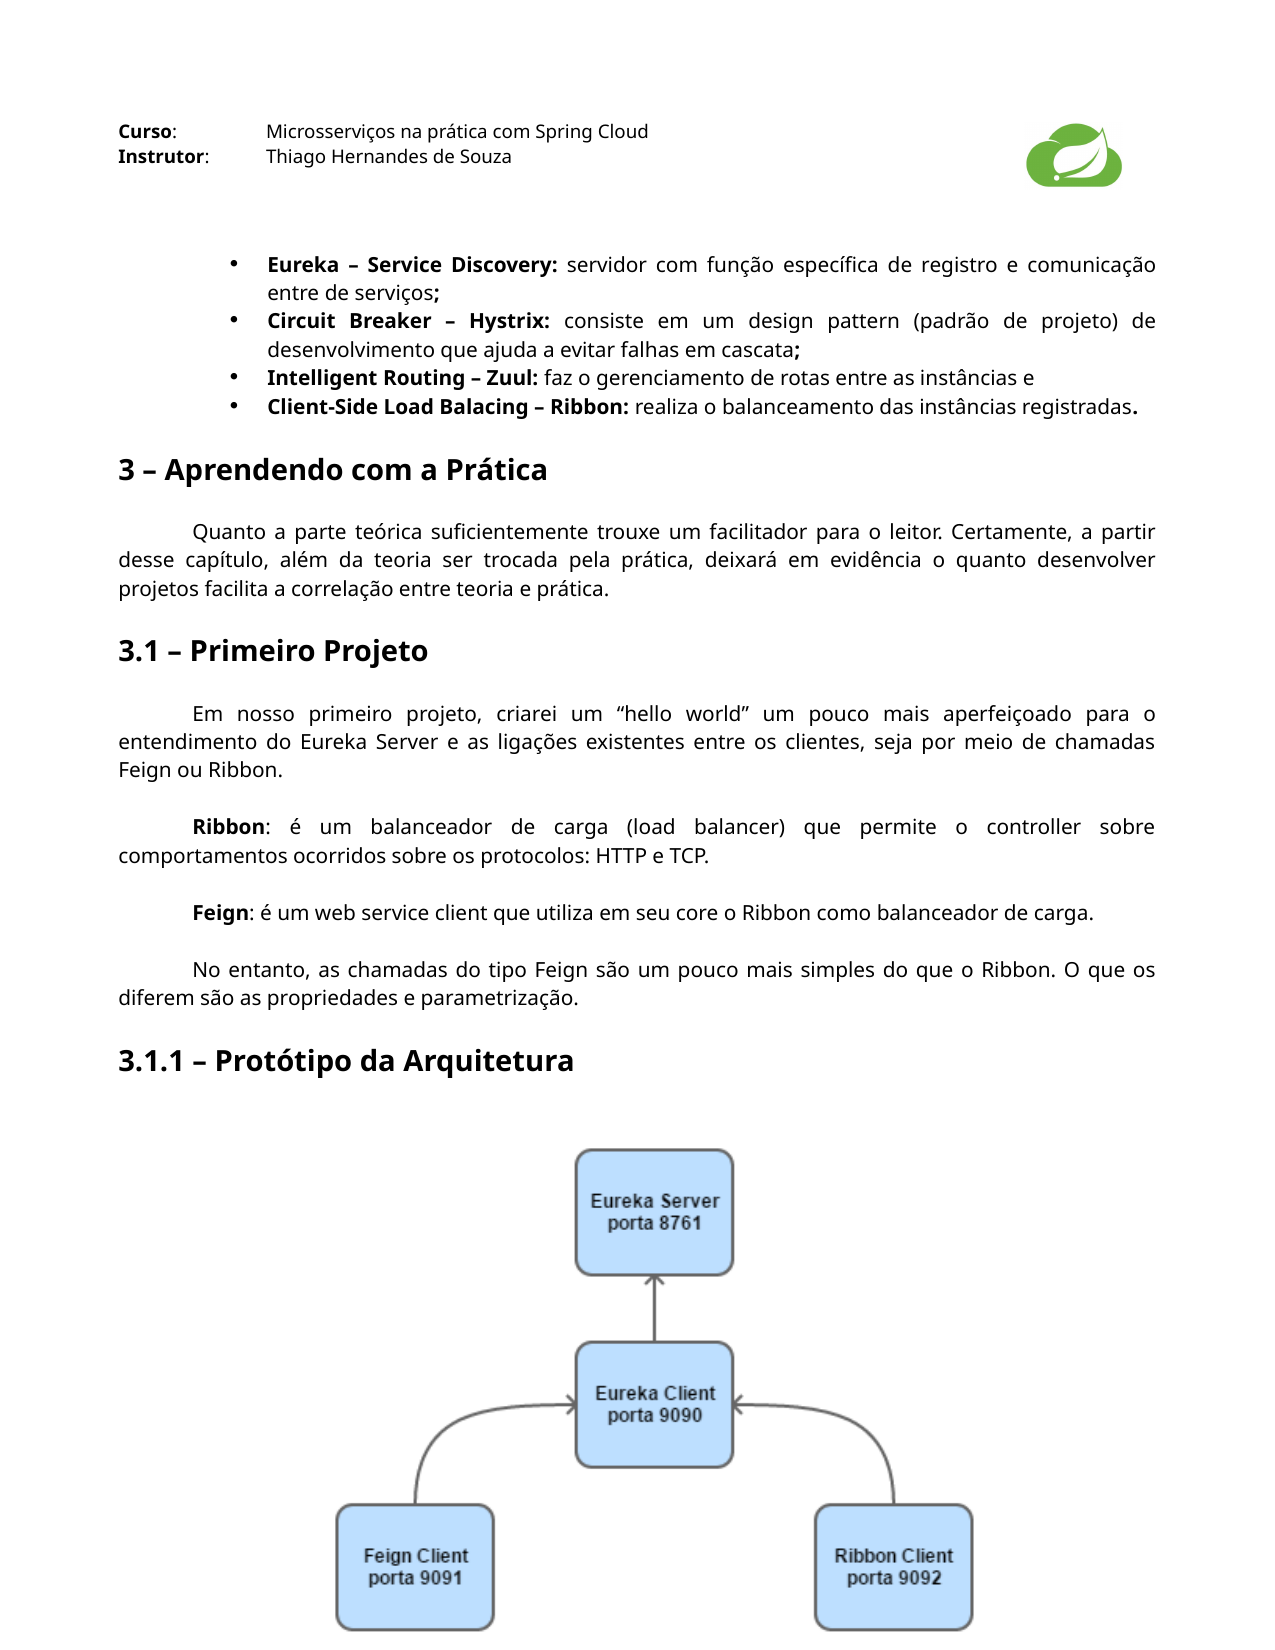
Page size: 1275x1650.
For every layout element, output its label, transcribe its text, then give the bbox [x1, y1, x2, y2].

text Feign: é um web service client que utiliza em seu core o Ribbon como balanceador de carga. [118, 898, 1157, 926]
picture [1024, 122, 1123, 190]
text 3.1 – Primeiro Projeto [118, 631, 1157, 670]
picture [327, 1136, 980, 1641]
list Circuit Breaker – Hystrix: consiste em um design pattern (padrão de projeto) de desenvolvimento que ajuda a evitar falhas em cascata; [229, 307, 1157, 363]
text Em nosso primeiro projeto, criarei um “hello world” um pouco mais aperfeiçoado para o entendimento do Eureka Server e as ligações existentes entre os clientes, seja por meio de chamadas Feign ou Ribbon. [118, 699, 1157, 784]
list Eureka – Service Discovery: servidor com função específica de registro e comunicação entre de serviços; [229, 250, 1157, 307]
list Intelligent Routing – Zuul: faz o gerenciamento de rotas entre as instâncias e [229, 363, 1157, 392]
text 3.1.1 – Protótipo da Arquitetura [118, 1040, 1157, 1080]
text 3 – Aprendendo com a Prática [118, 449, 1157, 488]
text Ribbon: é um balanceador de carga (load balancer) que permite o controller sobre comportamentos ocorridos sobre os protocolos: HTTP e TCP. [118, 812, 1157, 869]
text Quanto a parte teórica suficientemente trouxe um facilitador para o leitor. Certamente, a partir desse capítulo, além da teoria ser trocada pela prática, deixará em evidência o quanto desenvolver projetos facilita a correlação entre teoria e prática. [118, 517, 1157, 602]
text No entanto, as chamadas do tipo Feign são um pouco mais simples do que o Ribbon. O que os diferem são as propriedades e parametrização. [118, 955, 1157, 1012]
list Client-Side Load Balacing – Ribbon: realiza o balanceamento das instâncias registradas. [229, 392, 1157, 420]
